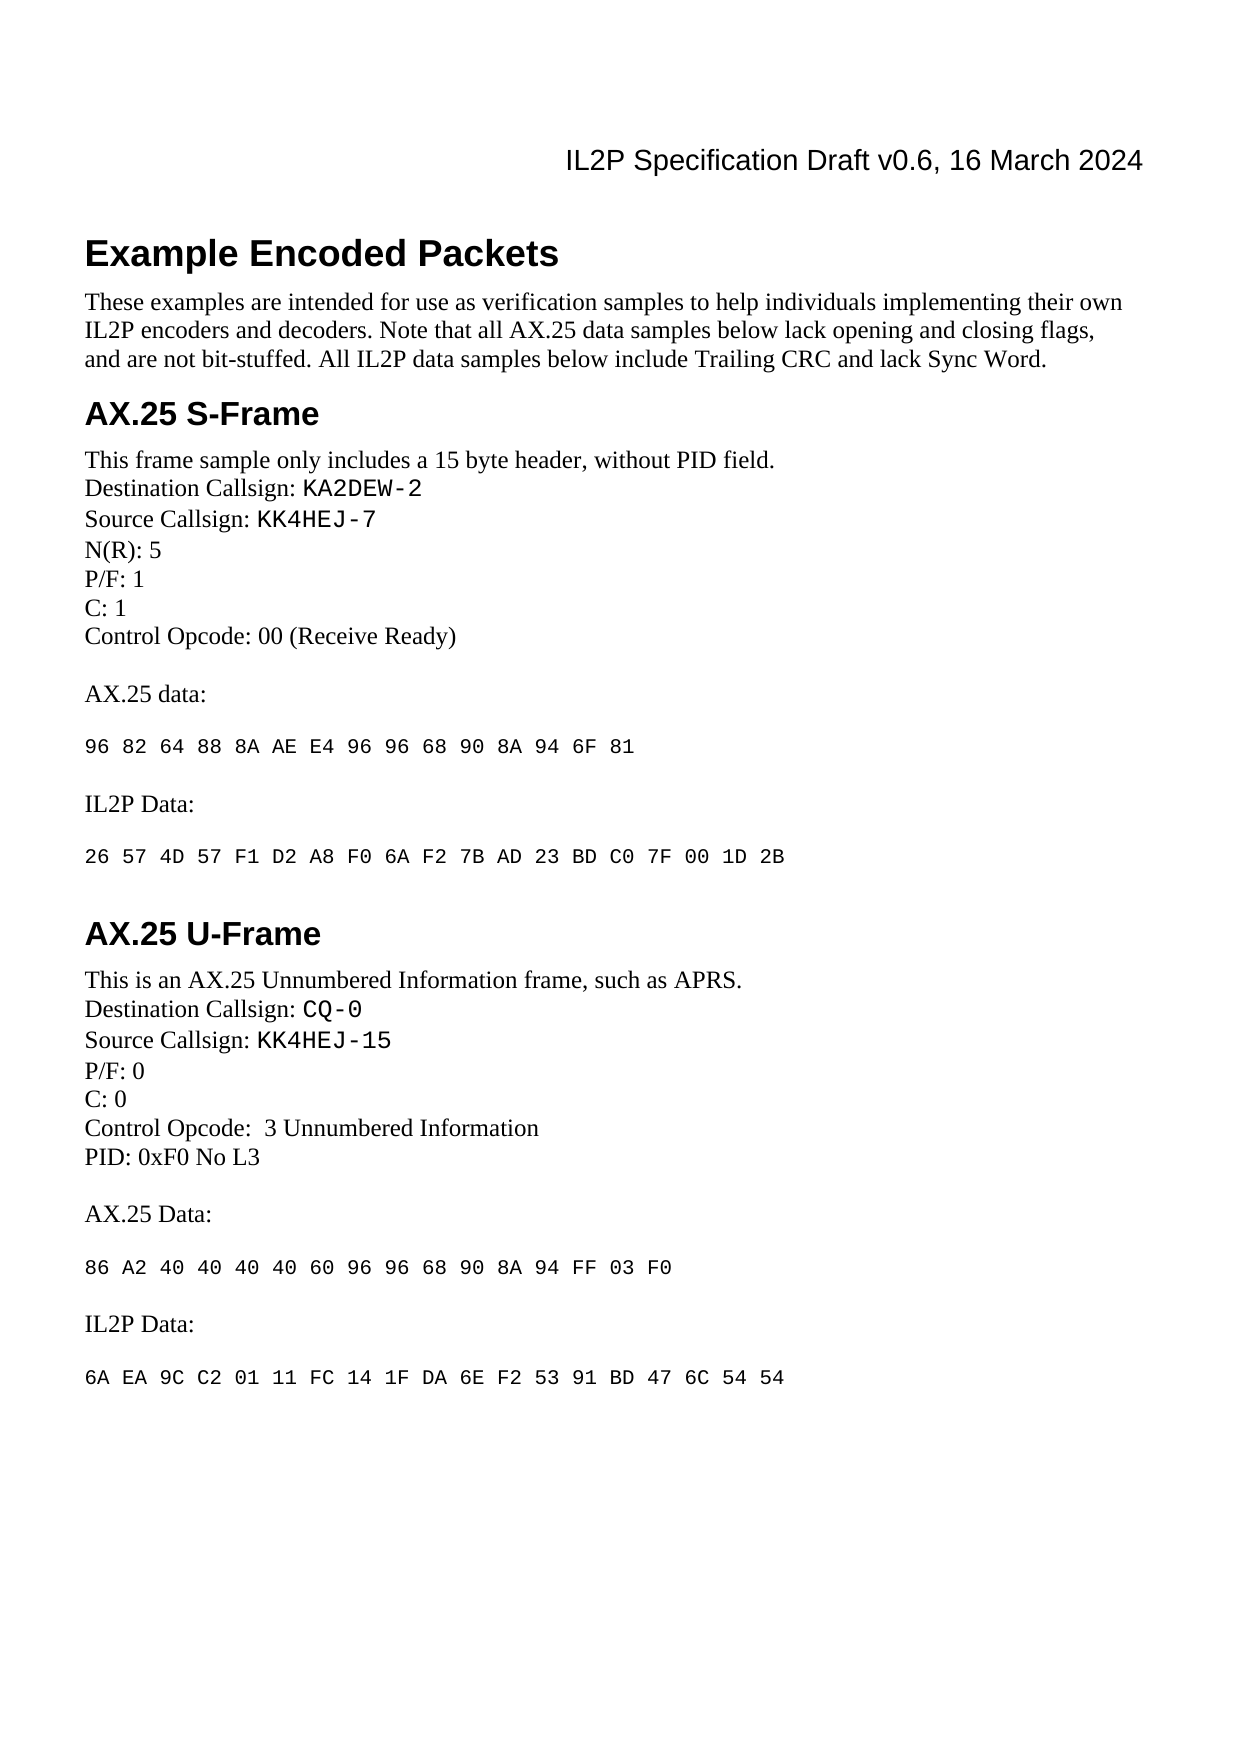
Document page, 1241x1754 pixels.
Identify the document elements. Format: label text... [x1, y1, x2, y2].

text C: 1 [84, 593, 1144, 621]
text Control Opcode: 00 (Receive Ready) [84, 621, 1144, 650]
text 26 57 4D 57 F1 D2 A8 F0 6A F2 7B AD 23 BD C0 7F 00 1D 2B [84, 846, 1144, 870]
subtitle Example Encoded Packets [84, 231, 1144, 274]
text N(R): 5 [84, 535, 1144, 564]
text and are not bit-stuffed. All IL2P data samples below include Trailing CRC and lack Sync Word. [84, 344, 1144, 373]
text IL2P encoders and decoders. Note that all AX.25 data samples below lack opening and closing flags, [84, 316, 1144, 344]
text 86 A2 40 40 40 40 60 96 96 68 90 8A 94 FF 03 F0 [84, 1257, 1144, 1281]
text IL2P Data: [84, 1309, 1144, 1338]
text P/F: 0 [84, 1056, 1144, 1084]
text Destination Callsign: CQ-0 [84, 994, 1144, 1025]
text Destination Callsign: KA2DEW-2 [84, 473, 1144, 504]
text Source Callsign: KK4HEJ-7 [84, 504, 1144, 535]
text This is an AX.25 Unnumbered Information frame, such as APRS. [84, 965, 1144, 994]
text Source Callsign: KK4HEJ-15 [84, 1025, 1144, 1056]
text These examples are intended for use as verification samples to help individuals implementing their own [84, 287, 1144, 316]
text AX.25 data: [84, 679, 1144, 708]
text AX.25 Data: [84, 1199, 1144, 1228]
text C: 0 [84, 1084, 1144, 1113]
subtitle AX.25 S-Frame [84, 394, 1144, 432]
text P/F: 1 [84, 564, 1144, 593]
text 6A EA 9C C2 01 11 FC 14 1F DA 6E F2 53 91 BD 47 6C 54 54 [84, 1367, 1144, 1391]
text Control Opcode: 3 Unnumbered Information [84, 1113, 1144, 1142]
text PID: 0xF0 No L3 [84, 1142, 1144, 1171]
text 96 82 64 88 8A AE E4 96 96 68 90 8A 94 6F 81 [84, 736, 1144, 760]
text This frame sample only includes a 15 byte header, without PID field. [84, 445, 1144, 473]
text IL2P Data: [84, 789, 1144, 818]
